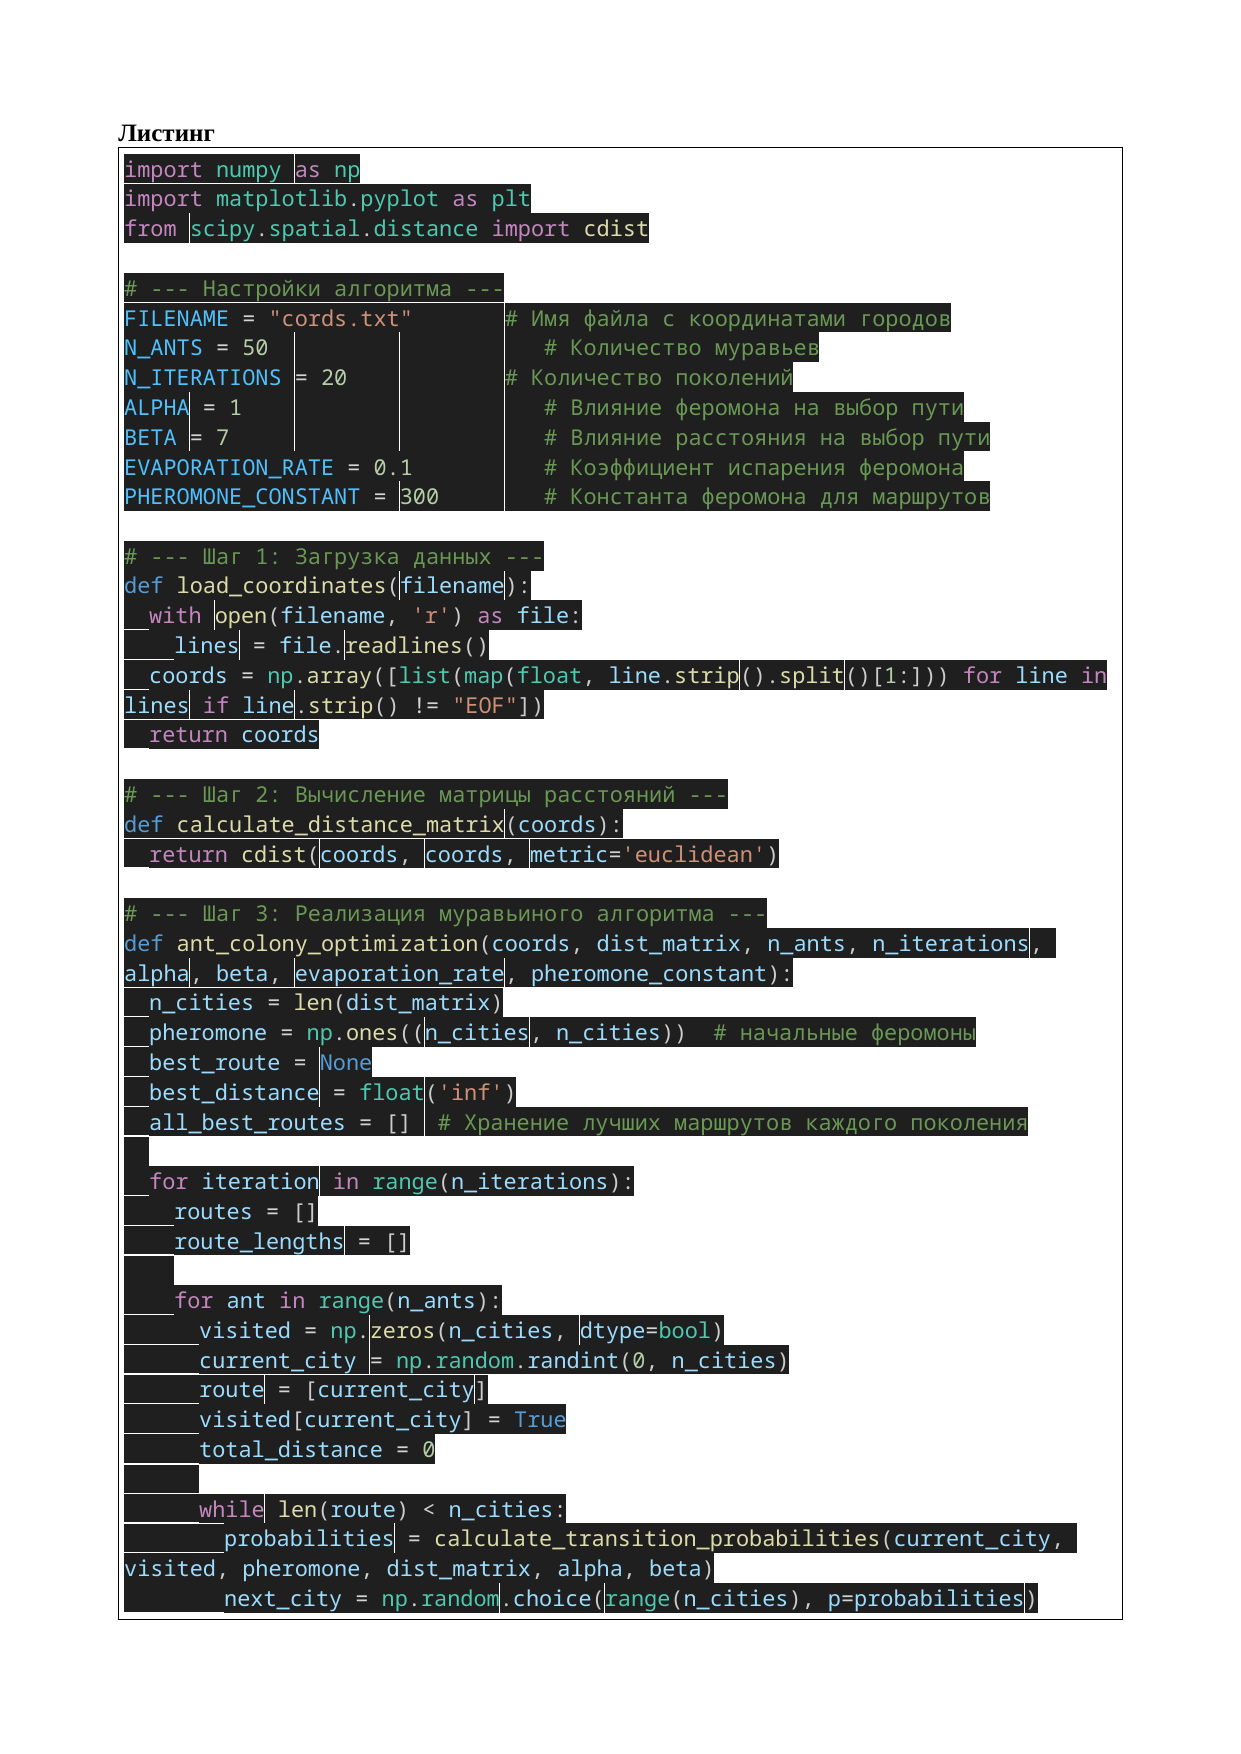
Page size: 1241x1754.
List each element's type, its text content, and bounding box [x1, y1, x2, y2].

table_header import numpy as np import matplotlib.pyplot as plt from scipy.spatial.distance import cdist # --- Настройки алгоритма --- FILENAME = "cords.txt" # Имя файла с координатами городов N_ANTS = 50 # Количество муравьев N_ITERATIONS = 20 # Количество поколений ALPHA = 1 # Влияние феромона на выбор пути BETA = 7 # Влияние расстояния на выбор пути EVAPORATION_RATE = 0.1 # Коэффициент испарения феромона PHEROMONE_CONSTANT = 300 # Константа феромона для маршрутов # --- Шаг 1: Загрузка данных --- def load_coordinates(filename): with open(filename, 'r') as file: lines = file.readlines() coords = np.array([list(map(float, line.strip().split()[1:])) for line in lines if line.strip() != "EOF"]) return coords # --- Шаг 2: Вычисление матрицы расстояний --- def calculate_distance_matrix(coords): return cdist(coords, coords, metric='euclidean') # --- Шаг 3: Реализация муравьиного алгоритма --- def ant_colony_optimization(coords, dist_matrix, n_ants, n_iterations, alpha, beta, evaporation_rate, pheromone_constant): n_cities = len(dist_matrix) pheromone = np.ones((n_cities, n_cities)) # начальные феромоны best_route = None best_distance = float('inf') all_best_routes = [] # Хранение лучших маршрутов каждого поколения for iteration in range(n_iterations): routes = [] route_lengths = [] for ant in range(n_ants): visited = np.zeros(n_cities, dtype=bool) current_city = np.random.randint(0, n_cities) route = [current_city] visited[current_city] = True total_distance = 0 while len(route) < n_cities: probabilities = calculate_transition_probabilities(current_city, visited, pheromone, dist_matrix, alpha, beta) next_city = np.random.choice(range(n_cities), p=probabilities) [119, 148, 1122, 1618]
text Листинг [118, 118, 1122, 147]
